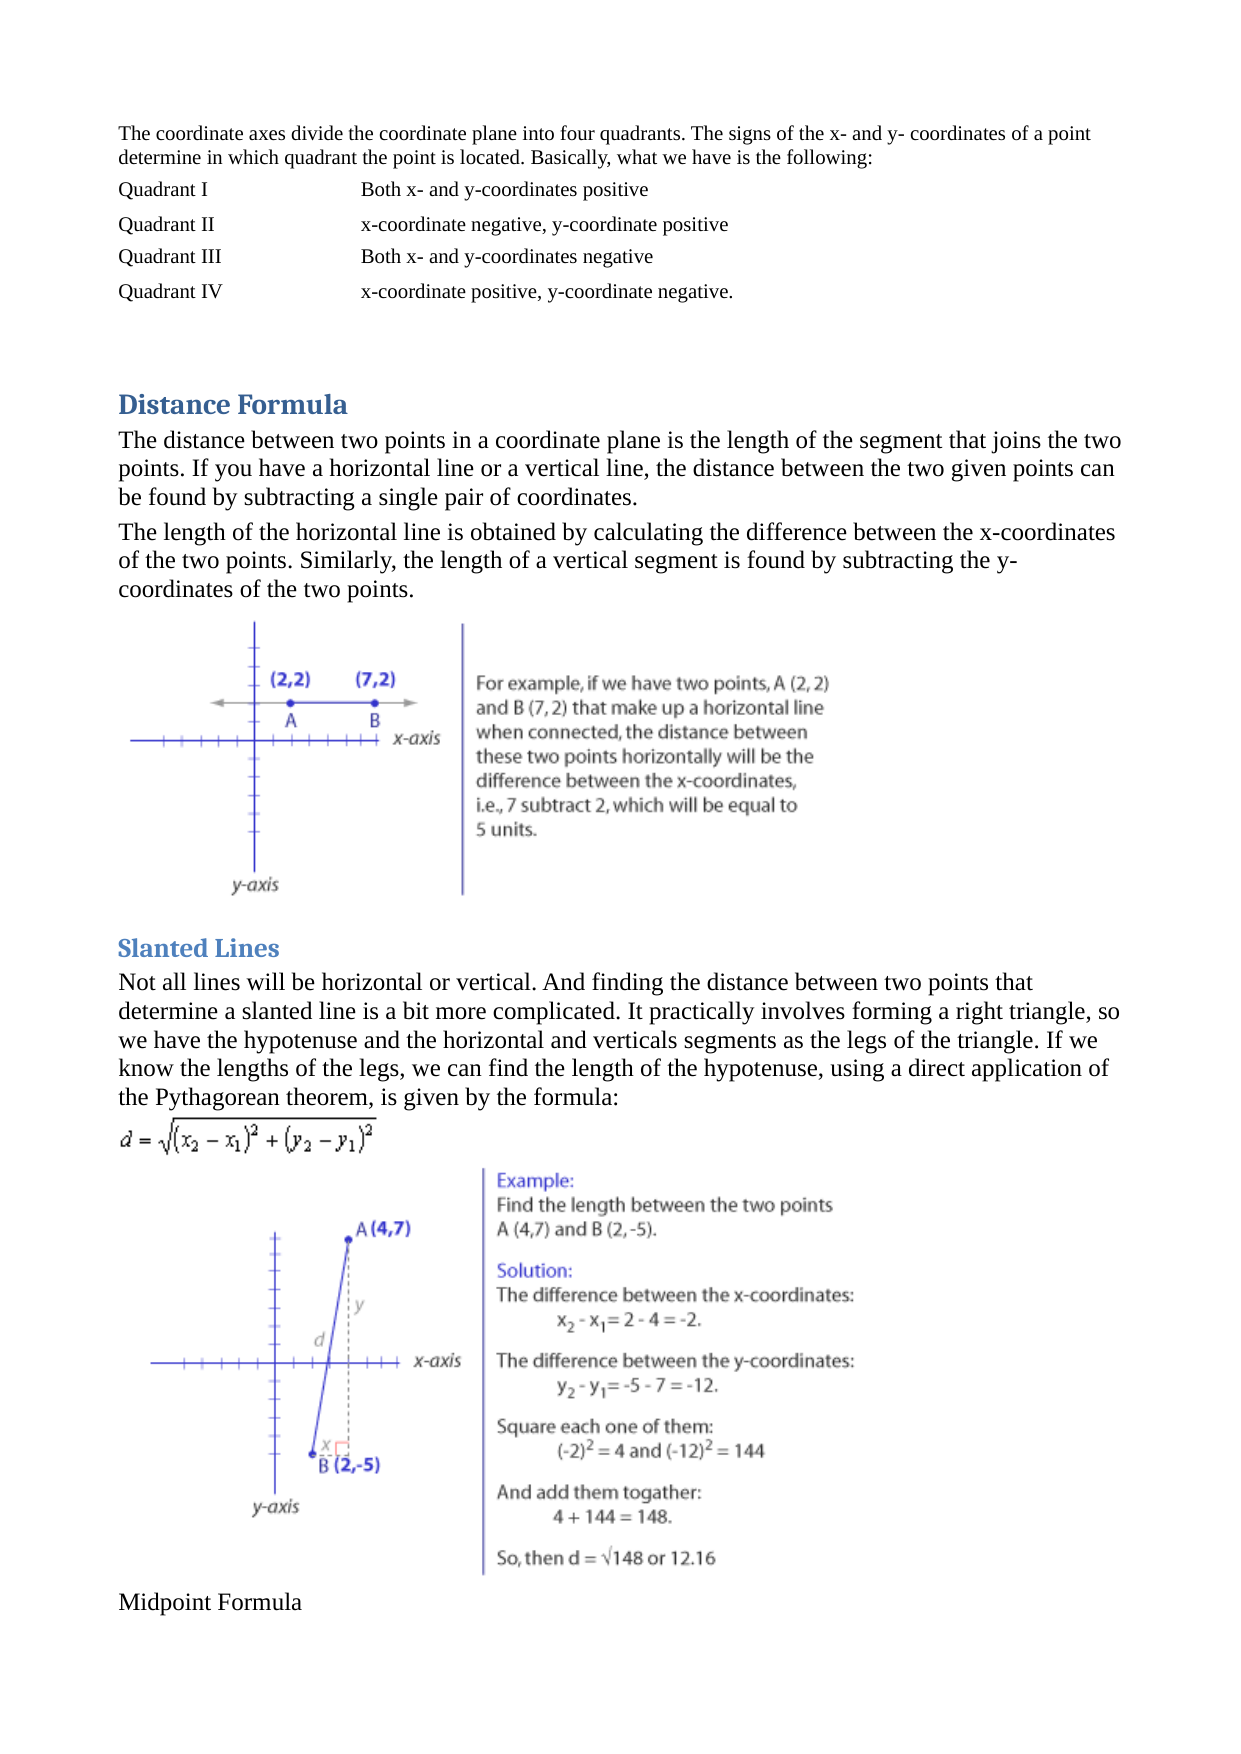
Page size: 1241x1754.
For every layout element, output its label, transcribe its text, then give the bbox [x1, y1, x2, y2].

text The distance between two points in a coordinate plane is the length of the segment that joins the two points. If you have a horizontal line or a vertical line, the distance between the two given points can be found by subtracting a single pair of coordinates. [118, 425, 1122, 511]
table_cell Quadrant II [117, 206, 359, 241]
table_cell x-coordinate positive, y-coordinate negative. [359, 272, 825, 309]
table_cell Both x- and y-coordinates negative [359, 241, 825, 272]
table_cell Quadrant IV [117, 272, 359, 309]
text The length of the horizontal line is obtained by calculating the difference between the x-coordinates of the two points. Similarly, the length of a vertical segment is found by subtracting the y-coordinates of the two points. [118, 517, 1122, 603]
table_header Both x- and y-coordinates positive [359, 172, 825, 206]
text The coordinate axes divide the coordinate plane into four quadrants. The signs of the x- and y- coordinates of a point determine in which quadrant the point is located. Basically, what we have is the following: [118, 121, 1122, 169]
subtitle Slanted Lines [118, 933, 1122, 964]
table_cell Quadrant III [117, 241, 359, 272]
table_header Quadrant I [117, 172, 359, 206]
text Not all lines will be horizontal or vertical. And finding the distance between two points that determine a slanted line is a bit more complicated. It practically involves forming a right triangle, so we have the hypotenuse and the horizontal and verticals segments as the legs of the triangle. If we know the lengths of the legs, we can find the length of the hypotenuse, using a direct application of the Pythagorean theorem, is given by the formula: [118, 967, 1122, 1111]
picture [118, 606, 851, 913]
table_cell x-coordinate negative, y-coordinate positive [359, 206, 825, 241]
text Midpoint Formula [118, 1587, 1122, 1616]
picture [118, 1113, 869, 1585]
subtitle Distance Formula [118, 388, 1122, 422]
